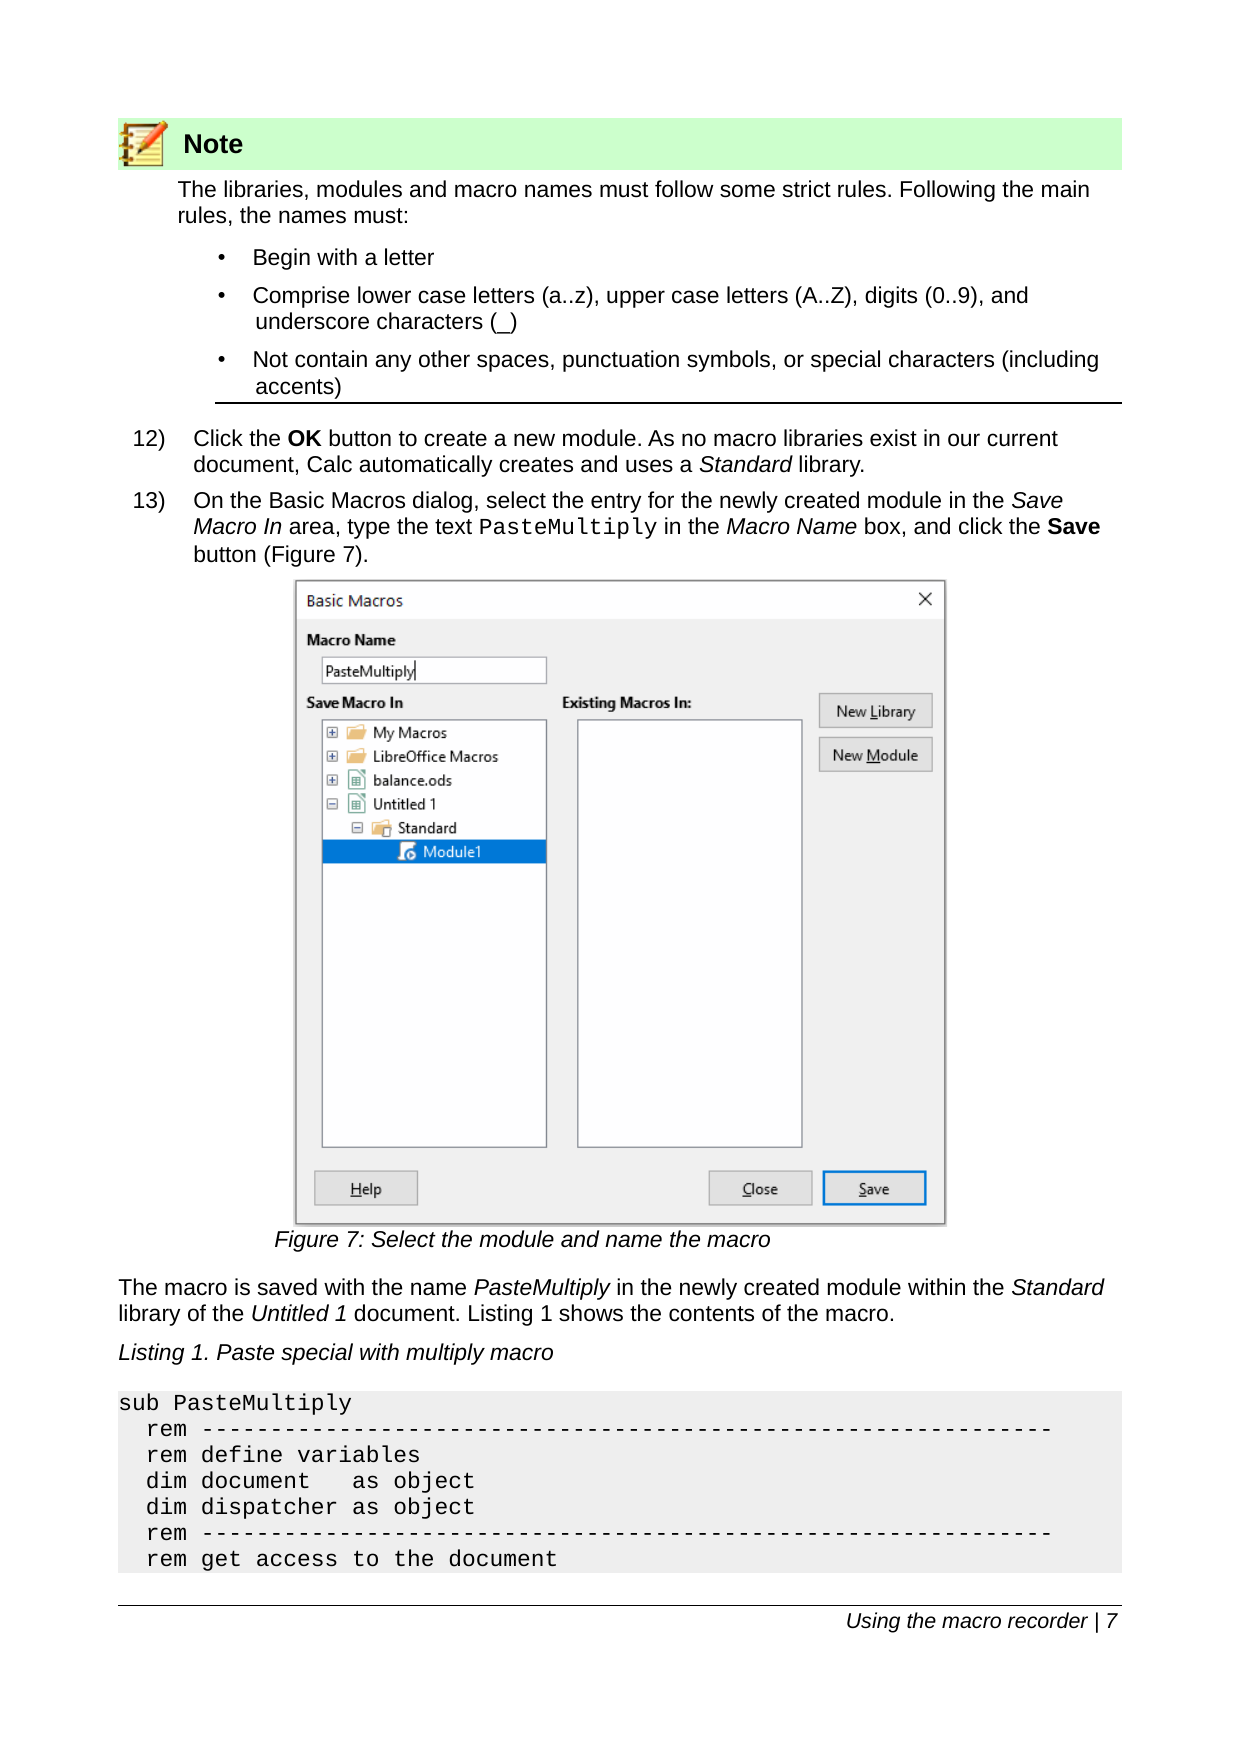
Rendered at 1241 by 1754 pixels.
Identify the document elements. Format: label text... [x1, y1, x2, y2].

text The libraries, modules and macro names must follow some strict rules. Following the main rules, the names must: [177, 176, 1122, 229]
text sub PasteMultiply rem -------------------------------------------------------------- rem define variables dim document as object dim dispatcher as object rem -------------------------------------------------------------- rem get access to the document [118, 1391, 1122, 1573]
text Listing 1. Paste special with multiply macro [118, 1339, 1122, 1365]
picture [119, 119, 170, 170]
list Not contain any other spaces, punctuation symbols, or special characters (including accents) [215, 343, 1122, 402]
list Begin with a letter [215, 241, 1122, 270]
text The macro is saved with the name PasteMultiply in the newly created module within the Standard library of the Untitled 1 document. Listing 1 shows the contents of the macro. [118, 1273, 1122, 1326]
text Figure 7: Select the module and name the macro [274, 580, 966, 1252]
list On the Basic Macros dialog, select the entry for the newly created module in the Save Macro In area, type the text PasteMultiply in the Macro Name box, and click the Save button (Figure 7). [165, 487, 1122, 568]
list Click the OK button to create a new module. As no macro libraries exist in our current document, Calc automatically creates and uses a Standard library. [165, 425, 1122, 478]
list Comprise lower case letters (a..z), upper case letters (A..Z), digits (0..9), and underscore characters (_) [215, 279, 1122, 334]
subtitle Note [118, 118, 1122, 170]
picture [293, 579, 948, 1227]
